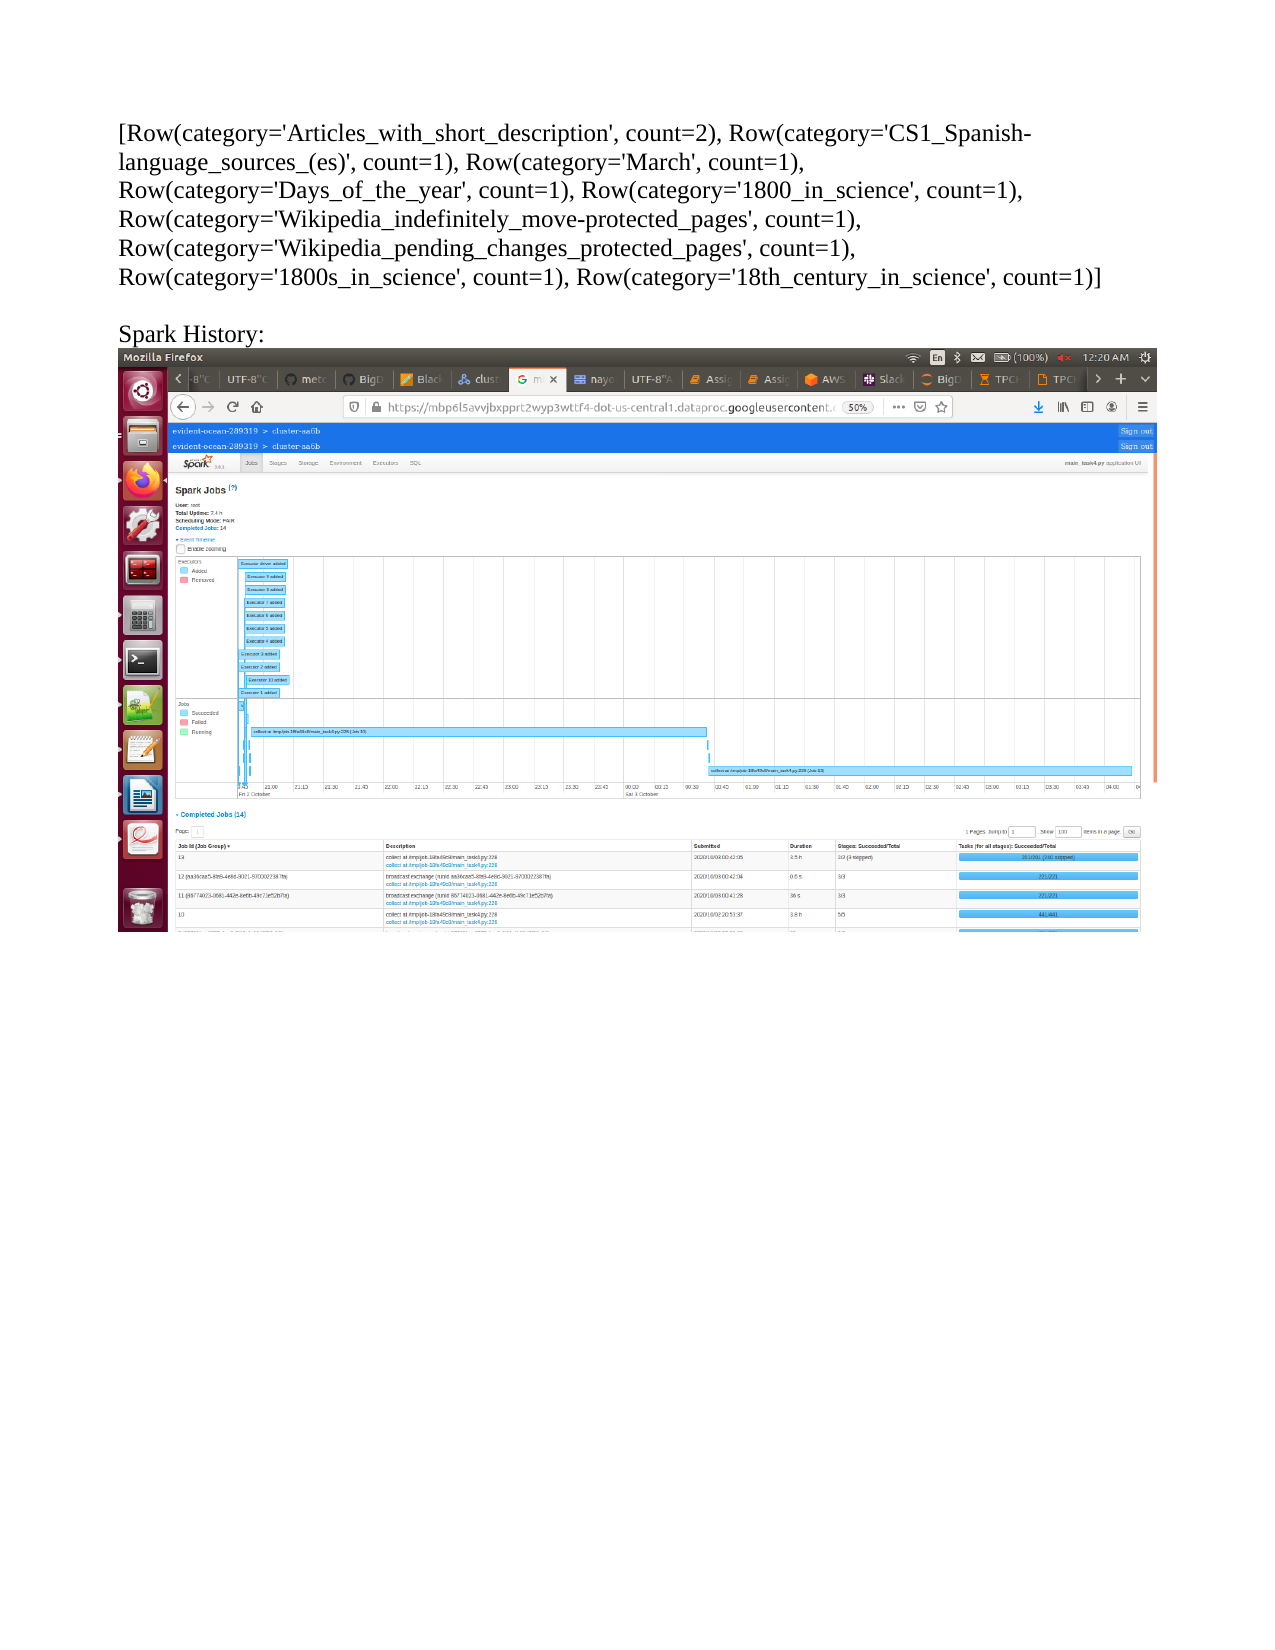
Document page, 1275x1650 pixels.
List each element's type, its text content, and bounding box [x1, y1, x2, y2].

picture [118, 348, 1157, 932]
text [Row(category='Articles_with_short_description', count=2), Row(category='CS1_Spanish-language_sources_(es)', count=1), Row(category='March', count=1), Row(category='Days_of_the_year', count=1), Row(category='1800_in_science', count=1), Row(category='Wikipedia_indefinitely_move-protected_pages', count=1), Row(category='Wikipedia_pending_changes_protected_pages', count=1), Row(category='1800s_in_science', count=1), Row(category='18th_century_in_science', count=1)] [118, 118, 1157, 291]
text Spark History: [118, 319, 1157, 348]
